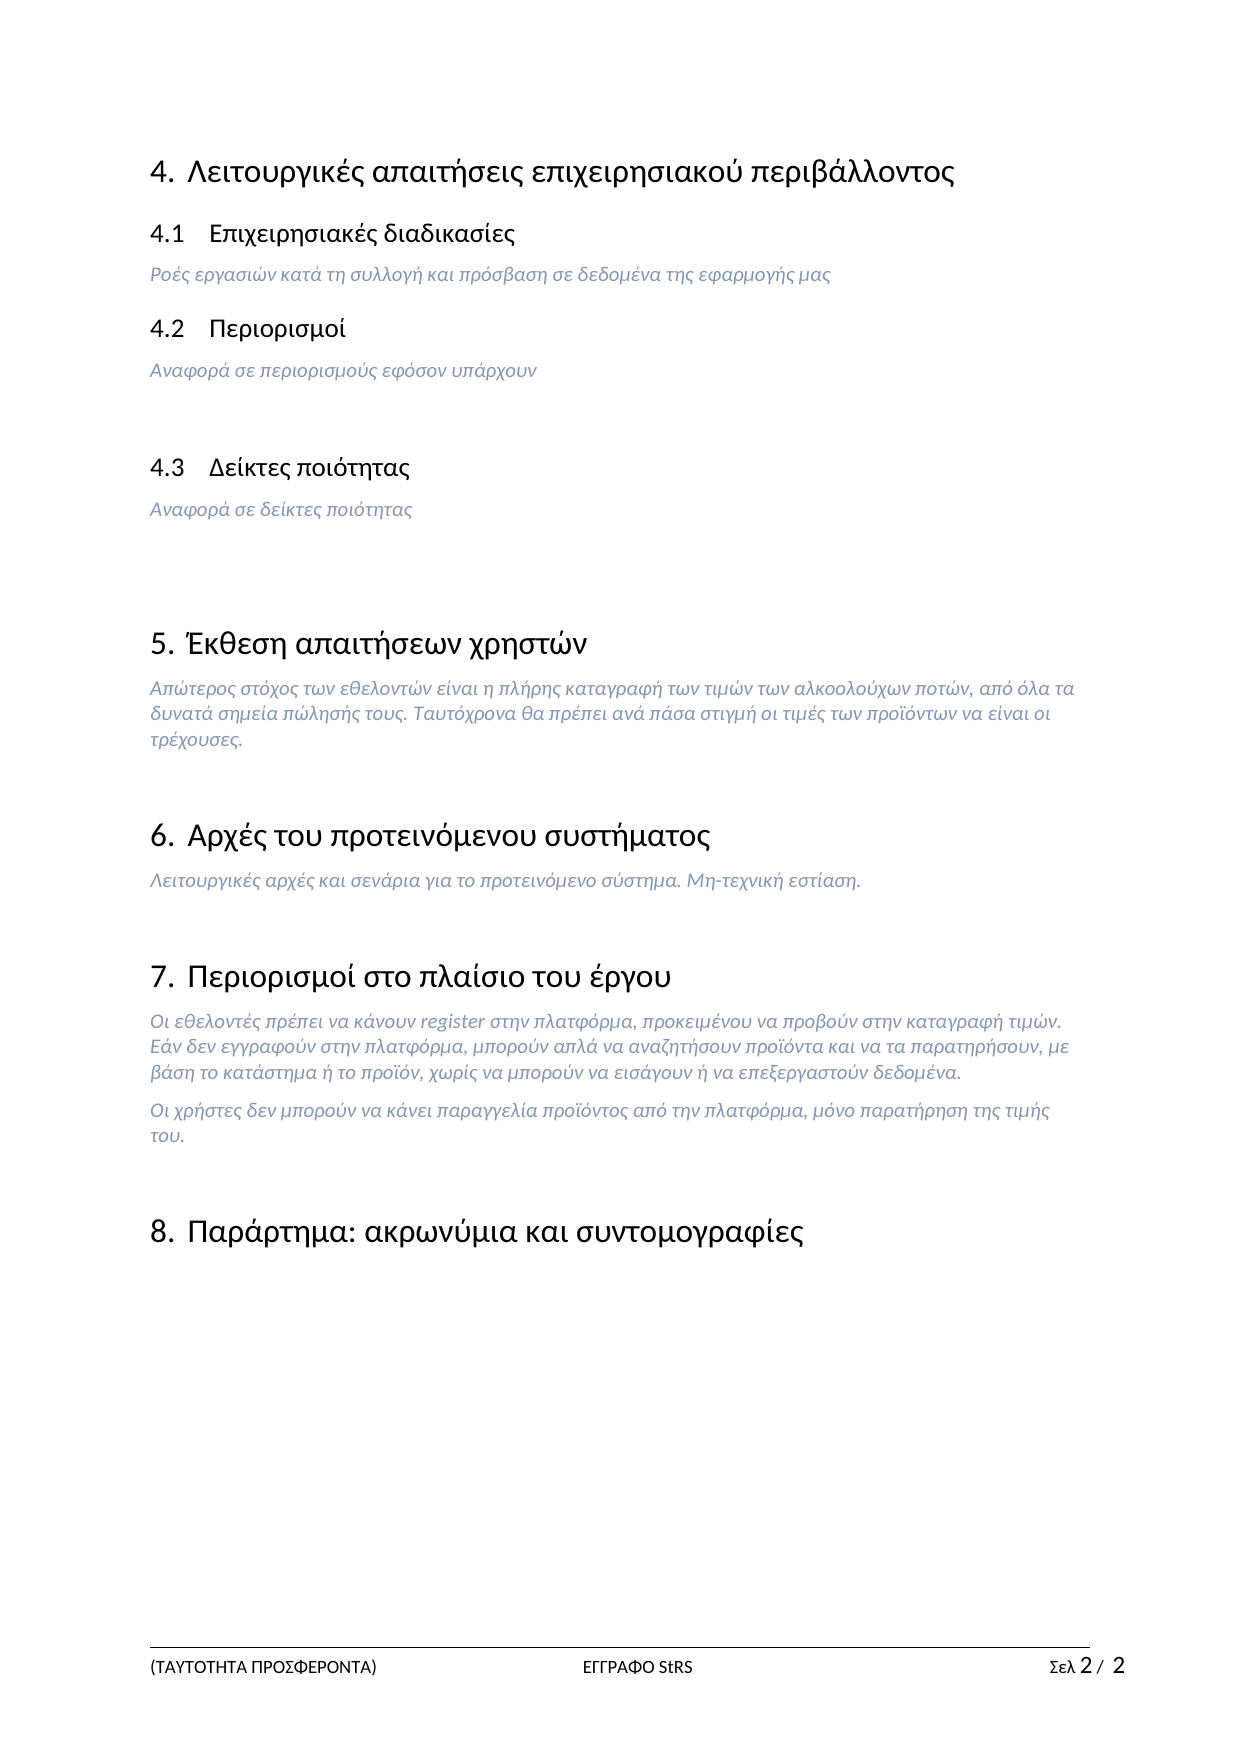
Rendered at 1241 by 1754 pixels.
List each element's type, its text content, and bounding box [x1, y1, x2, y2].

text Ροές εργασιών κατά τη συλλογή και πρόσβαση σε δεδομένα της εφαρμογής μας [150, 261, 1090, 287]
text Αναφορά σε δείκτες ποιότητας [150, 496, 1090, 522]
subtitle 4.2 Περιορισμοί [150, 312, 1090, 345]
subtitle Λειτουργικές απαιτήσεις επιχειρησιακού περιβάλλοντος [150, 150, 1090, 191]
text Οι χρήστες δεν μπορούν να κάνει παραγγελία προϊόντος από την πλατφόρμα, μόνο παρατήρηση της τιμής του. [150, 1097, 1090, 1148]
subtitle Παράρτημα: ακρωνύμια και συντομογραφίες [150, 1210, 1090, 1251]
text Οι εθελοντές πρέπει να κάνουν register στην πλατφόρμα, προκειμένου να προβούν στην καταγραφή τιμών. Εάν δεν εγγραφούν στην πλατφόρμα, μπορούν απλά να αναζητήσουν προϊόντα και να τα παρατηρήσουν, με βάση το κατάστημα ή το προϊόν, χωρίς να μπορούν να εισάγουν ή να επεξεργαστούν δεδομένα. [150, 1008, 1090, 1084]
text Απώτερος στόχος των εθελοντών είναι η πλήρης καταγραφή των τιμών των αλκοολούχων ποτών, από όλα τα δυνατά σημεία πώλησής τους. Ταυτόχρονα θα πρέπει ανά πάσα στιγμή οι τιμές των προϊόντων να είναι οι τρέχουσες. [150, 675, 1090, 751]
subtitle Περιορισμοί στο πλαίσιο του έργου [150, 955, 1090, 996]
subtitle 4.3 Δείκτες ποιότητας [150, 451, 1090, 484]
subtitle 4.1 Επιχειρησιακές διαδικασίες [150, 216, 1090, 249]
subtitle Αρχές του προτεινόμενου συστήματος [150, 814, 1090, 855]
text Λειτουργικές αρχές και σενάρια για το προτεινόμενο σύστημα. Μη-τεχνική εστίαση. [150, 867, 1090, 893]
subtitle Έκθεση απαιτήσεων χρηστών [150, 622, 1090, 663]
text Αναφορά σε περιορισμούς εφόσον υπάρχουν [150, 357, 1090, 383]
